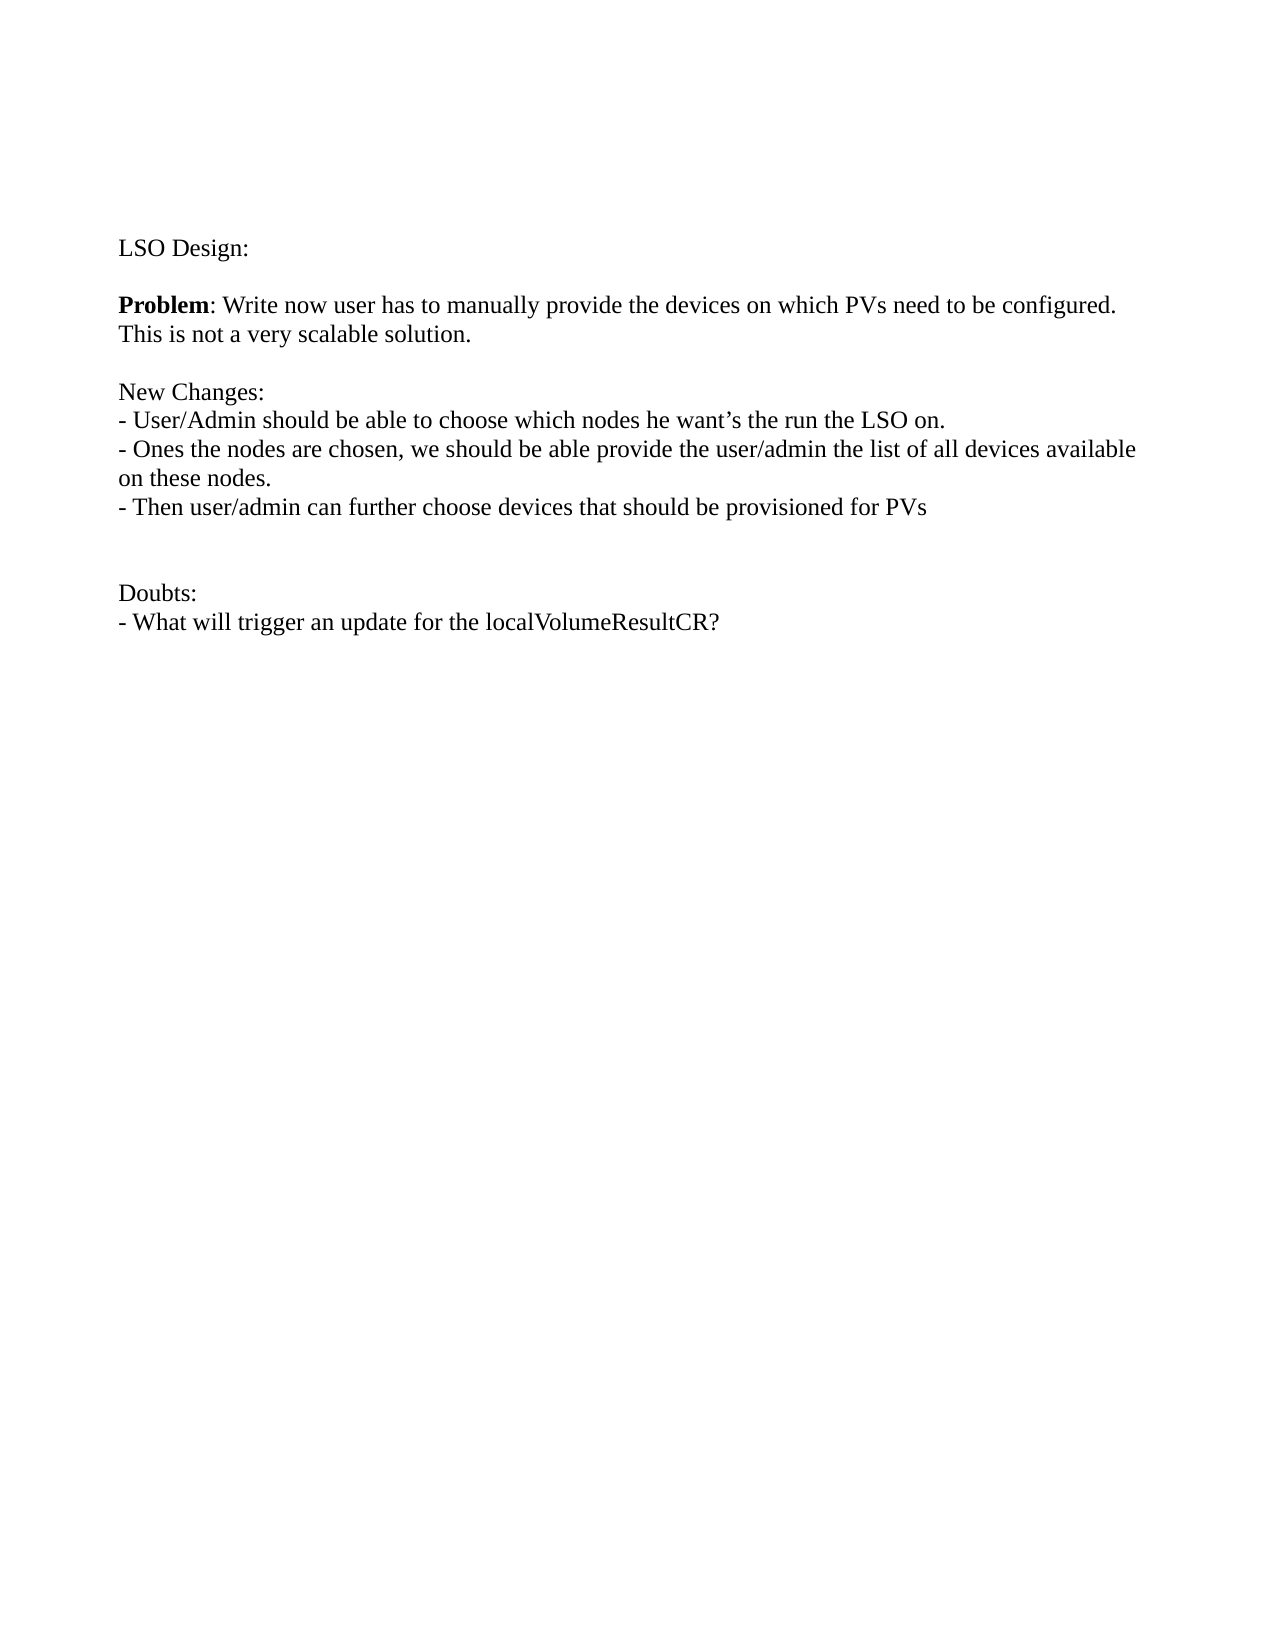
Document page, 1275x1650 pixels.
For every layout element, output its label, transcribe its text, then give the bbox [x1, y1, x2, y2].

text Problem: Write now user has to manually provide the devices on which PVs need to be configured. [118, 291, 1157, 319]
text - Ones the nodes are chosen, we should be able provide the user/admin the list of all devices available on these nodes. [118, 434, 1157, 492]
text New Changes: [118, 377, 1157, 406]
text This is not a very scalable solution. [118, 319, 1157, 348]
text LSO Design: [118, 233, 1157, 262]
text - User/Admin should be able to choose which nodes he want’s the run the LSO on. [118, 406, 1157, 434]
text Doubts: [118, 578, 1157, 607]
text - What will trigger an update for the localVolumeResultCR? [118, 607, 1157, 636]
text - Then user/admin can further choose devices that should be provisioned for PVs [118, 492, 1157, 521]
